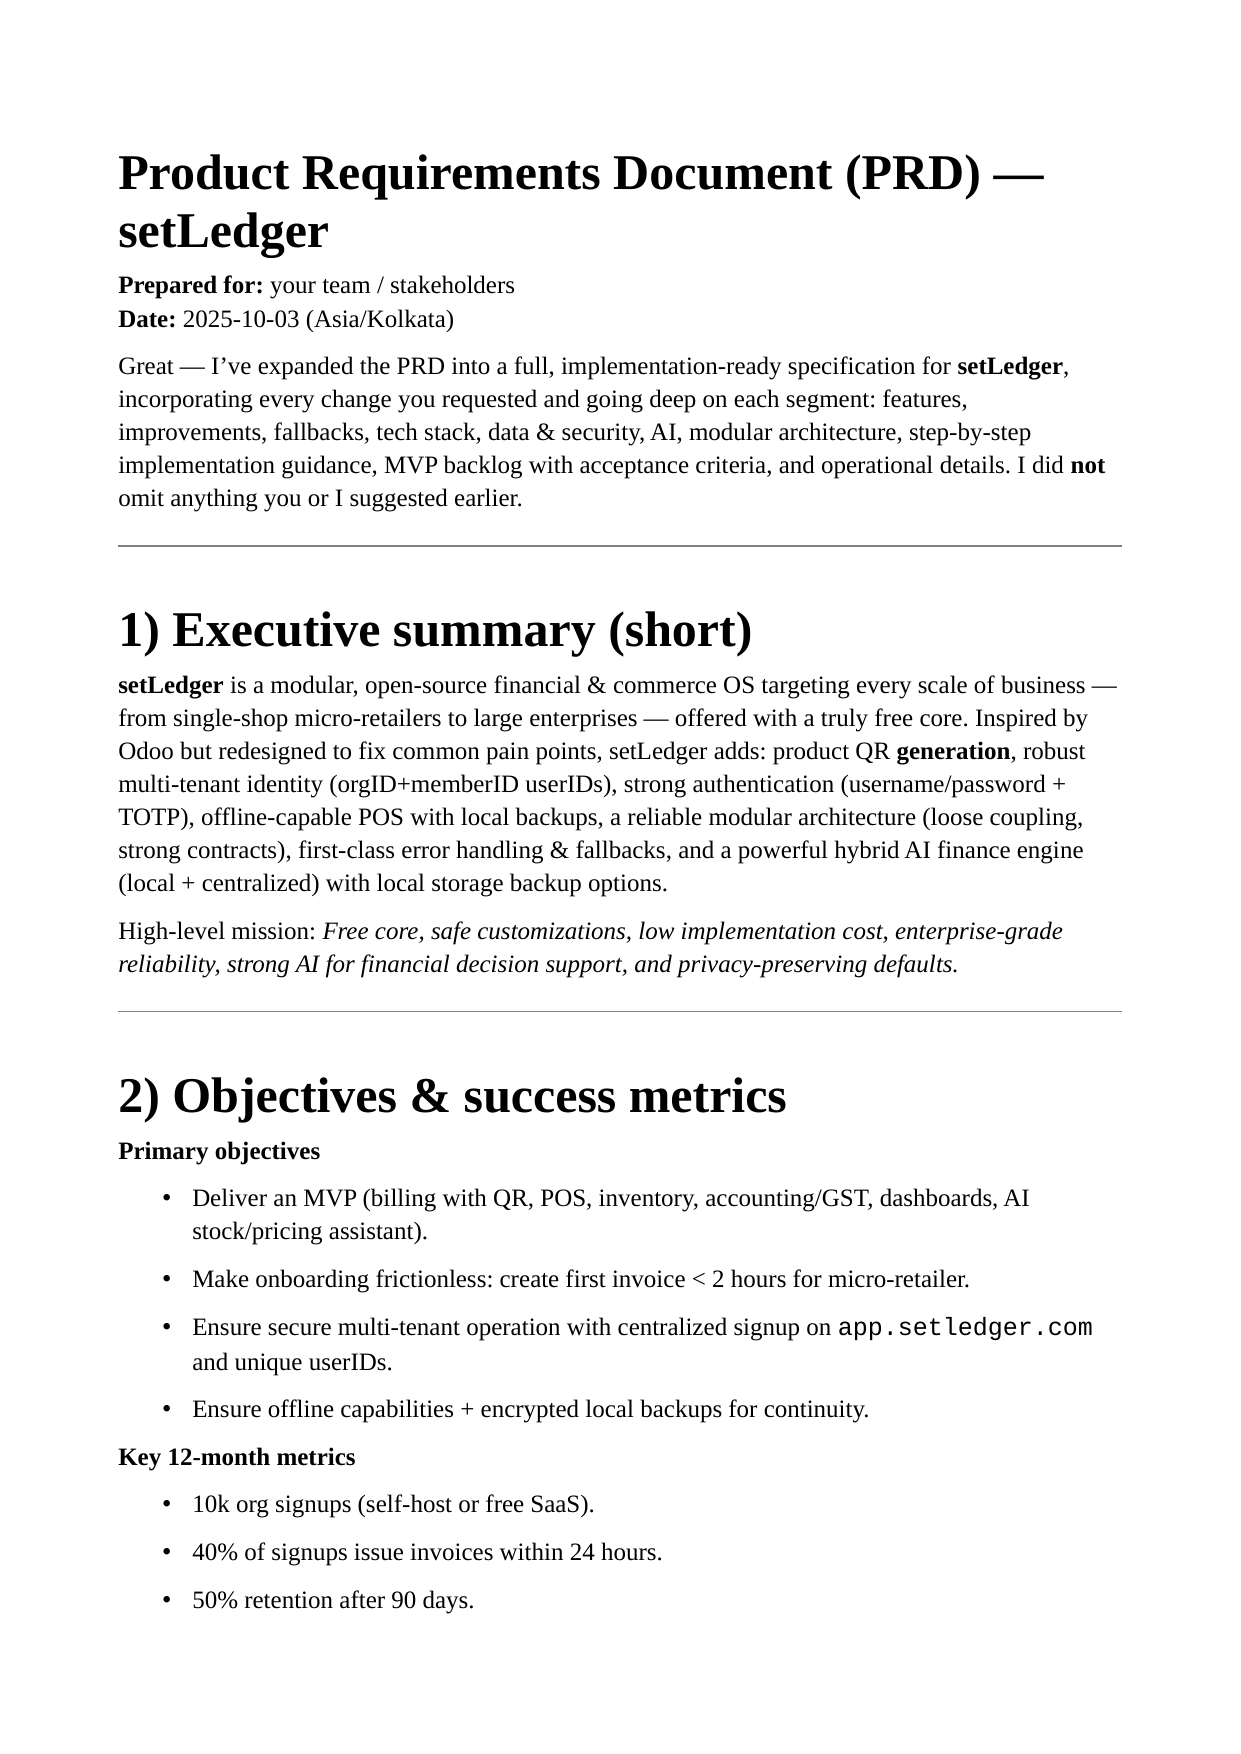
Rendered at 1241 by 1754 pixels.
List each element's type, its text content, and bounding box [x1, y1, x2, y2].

list Ensure offline capabilities + encrypted local backups for continuity. [162, 1394, 1122, 1423]
text Prepared for: your team / stakeholders Date: 2025-10-03 (Asia/Kolkata) [118, 271, 1122, 332]
list Make onboarding frictionless: create first invoice < 2 hours for micro-retailer. [162, 1264, 1122, 1293]
subtitle 2) Objectives & success metrics [118, 1066, 1122, 1123]
text setLedger is a modular, open-source financial & commerce OS targeting every scale of business — from single-shop micro-retailers to large enterprises — offered with a truly free core. Inspired by Odoo but redesigned to fix common pain points, setLedger adds: product QR generation, robust multi-tenant identity (orgID+memberID userIDs), strong authentication (username/password + TOTP), offline-capable POS with local backups, a reliable modular architecture (loose coupling, strong contracts), first-class error handling & fallbacks, and a powerful hybrid AI finance engine (local + centralized) with local storage backup options. [118, 670, 1122, 897]
list 10k org signups (self-host or free SaaS). [162, 1489, 1122, 1518]
subtitle Product Requirements Document (PRD) — setLedger [118, 143, 1122, 258]
list Ensure secure multi-tenant operation with centralized signup on app.setledger.com and unique userIDs. [162, 1312, 1122, 1376]
text Primary objectives [118, 1136, 1122, 1164]
list 40% of signups issue invoices within 24 hours. [162, 1537, 1122, 1566]
text High-level mission: Free core, safe customizations, low implementation cost, enterprise-grade reliability, strong AI for financial decision support, and privacy-preserving defaults. [118, 916, 1122, 978]
subtitle 1) Executive summary (short) [118, 600, 1122, 658]
list 50% retention after 90 days. [162, 1585, 1122, 1613]
text Great — I’ve expanded the PRD into a full, implementation-ready specification for setLedger, incorporating every change you requested and going deep on each segment: features, improvements, fallbacks, tech stack, data & security, AI, modular architecture, step-by-step implementation guidance, MVP backlog with acceptance criteria, and operational details. I did not omit anything you or I suggested earlier. [118, 351, 1122, 512]
list Deliver an MVP (billing with QR, POS, inventory, accounting/GST, dashboards, AI stock/pricing assistant). [162, 1183, 1122, 1245]
text Key 12-month metrics [118, 1442, 1122, 1471]
